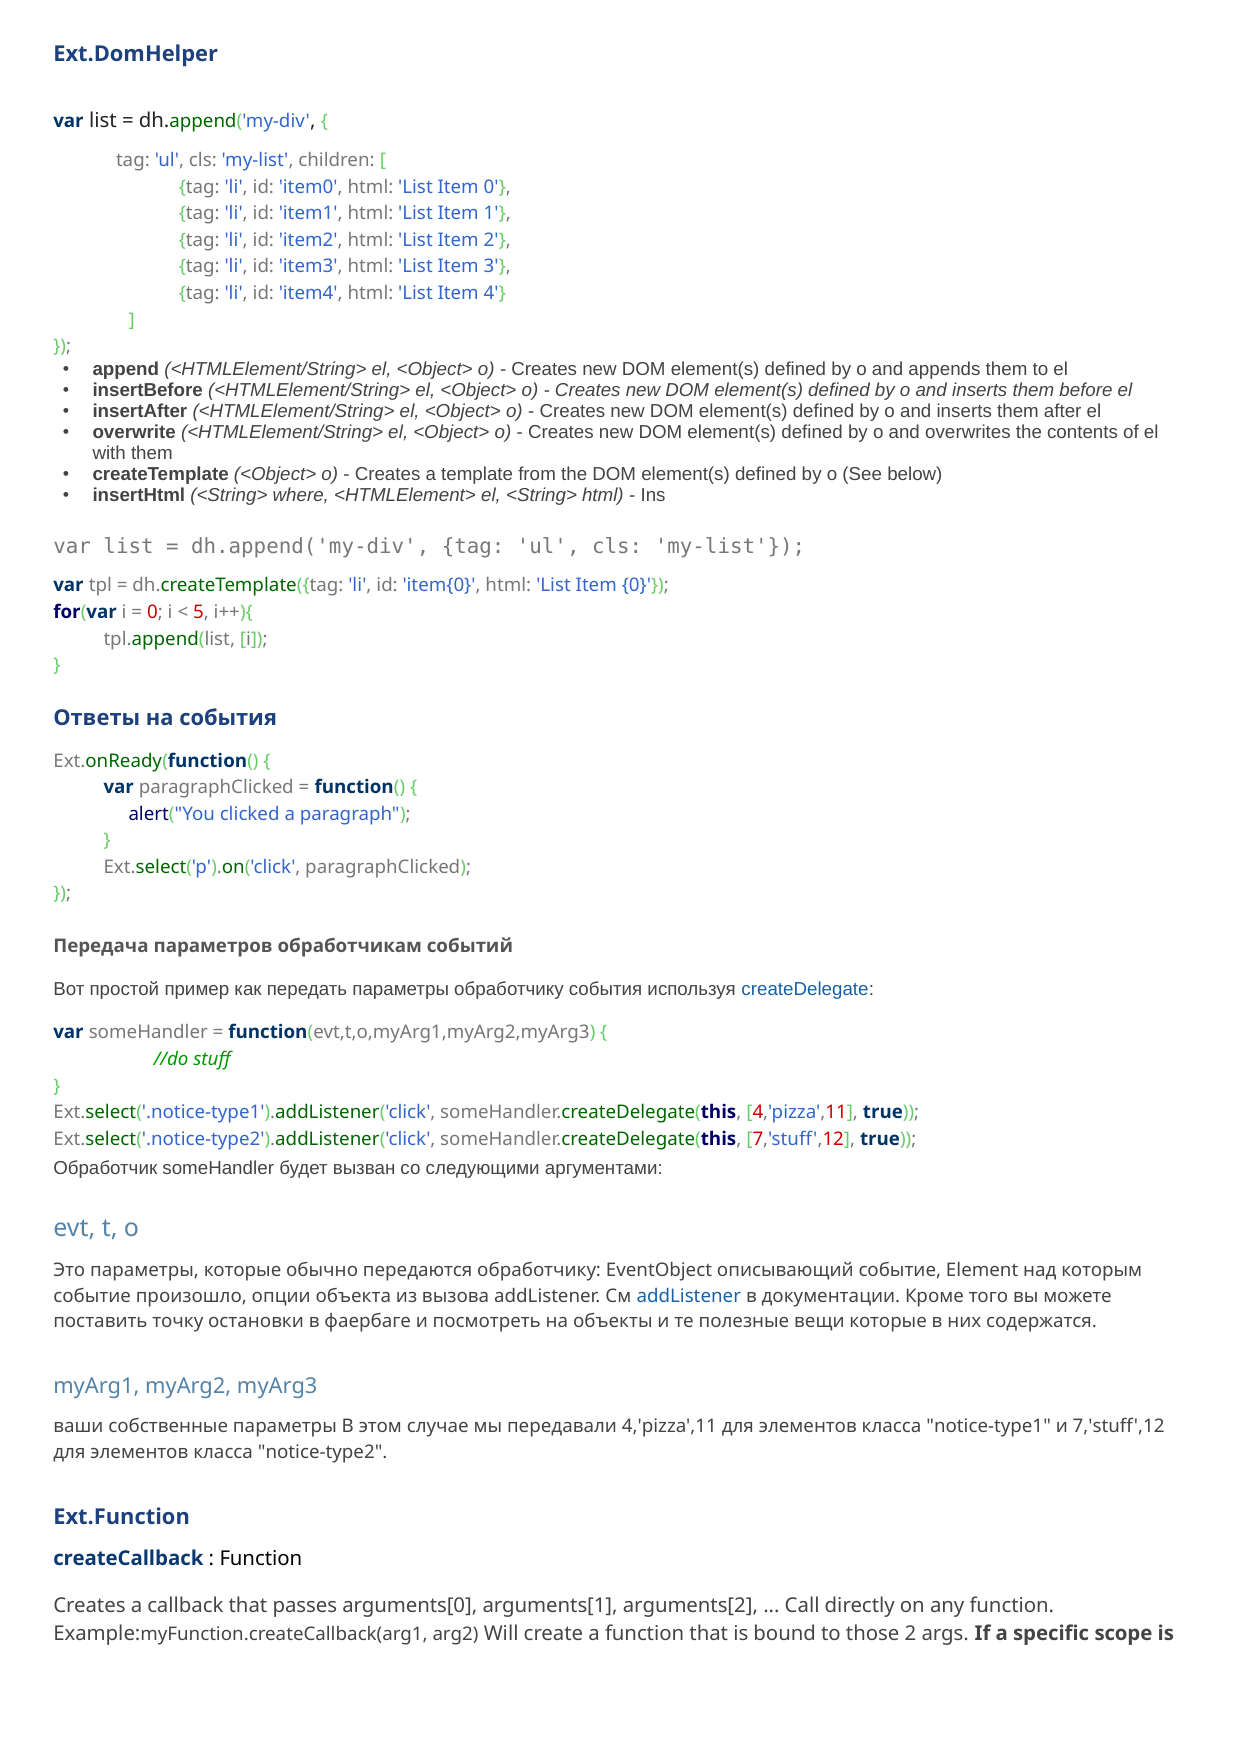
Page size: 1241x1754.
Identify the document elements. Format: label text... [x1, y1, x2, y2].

list insertBefore (<HTMLElement/String> el, <Object> o) - Creates new DOM element(s) defined by o and inserts them before el [77, 379, 1162, 400]
text {tag: 'li', id: 'item0', html: 'List Item 0'}, [53, 172, 1194, 198]
list insertHtml (<String> where, <HTMLElement> el, <String> html) - Ins [77, 484, 1162, 505]
text createCallback : Function [53, 1544, 1194, 1572]
text //do stuff [53, 1044, 1194, 1071]
subtitle myArg1, myArg2, myArg3 [53, 1371, 1194, 1400]
subtitle Ext.DomHelper [53, 37, 1194, 67]
text }); [53, 879, 1194, 905]
text var list = dh.append('my-div', {tag: 'ul', cls: 'my-list'}); [53, 530, 1194, 558]
text } [53, 650, 1194, 677]
text Creates a callback that passes arguments[0], arguments[1], arguments[2], ... Call directly on any function. Example:myFunction.createCallback(arg1, arg2) Will create a function that is bound to those 2 args. If a specific scope is [53, 1591, 1194, 1647]
text {tag: 'li', id: 'item4', html: 'List Item 4'} [53, 278, 1194, 305]
text var tpl = dh.createTemplate({tag: 'li', id: 'item{0}', html: 'List Item {0}'}); [53, 571, 1194, 597]
text {tag: 'li', id: 'item2', html: 'List Item 2'}, [53, 225, 1194, 252]
subtitle Ответы на события [53, 702, 1194, 732]
list createTemplate (<Object> o) - Creates a template from the DOM element(s) defined by o (See below) [77, 463, 1162, 484]
list Это параметры, которые обычно передаются обработчику: EventObject описывающий событие, Element над которым событие произошло, опции объекта из вызова addListener. См addListener в документации. Кроме того вы можете поставить точку остановки в фаербаге и посмотреть на объекты и те полезные вещи которые в них содержатся. [53, 1256, 1194, 1333]
text } [53, 826, 1194, 852]
text Ext.select('.notice-type1').addListener('click', someHandler.createDelegate(this, [4,'pizza',11], true)); [53, 1097, 1194, 1124]
text var paragraphClicked = function() { [53, 772, 1194, 799]
text for(var i = 0; i < 5, i++){ [53, 597, 1194, 624]
text }); [53, 331, 1194, 358]
text Вот простой пример как передать параметры обработчику события используя createDelegate: [53, 971, 1194, 999]
list append (<HTMLElement/String> el, <Object> o) - Creates new DOM element(s) defined by o and appends them to el [77, 358, 1162, 379]
text Ext.onReady(function() { [53, 744, 1194, 772]
text } [53, 1071, 1194, 1097]
text tpl.append(list, [i]); [53, 624, 1194, 650]
list overwrite (<HTMLElement/String> el, <Object> o) - Creates new DOM element(s) defined by o and overwrites the contents of el with them [77, 421, 1162, 463]
list insertAfter (<HTMLElement/String> el, <Object> o) - Creates new DOM element(s) defined by o and inserts them after el [77, 400, 1162, 421]
text var someHandler = function(evt,t,o,myArg1,myArg2,myArg3) { [53, 1018, 1194, 1044]
text Ext.select('.notice-type2').addListener('click', someHandler.createDelegate(this, [7,'stuff',12], true)); [53, 1124, 1194, 1151]
text alert("You clicked a paragraph"); [53, 799, 1194, 826]
text {tag: 'li', id: 'item1', html: 'List Item 1'}, [53, 198, 1194, 225]
list ваши собственные параметры В этом случае мы передавали 4,'pizza',11 для элементов класса "notice-type1" и 7,'stuff',12 для элементов класса "notice-type2". [53, 1413, 1194, 1464]
subtitle Передача параметров обработчикам событий [53, 930, 1194, 958]
subtitle evt, t, o [53, 1210, 1194, 1244]
text tag: 'ul', cls: 'my-list', children: [ [53, 145, 1194, 172]
text var list = dh.append('my-div', { [53, 105, 1194, 133]
text ] [53, 305, 1194, 331]
subtitle Ext.Function [53, 1501, 1194, 1531]
text {tag: 'li', id: 'item3', html: 'List Item 3'}, [53, 252, 1194, 278]
text Ext.select('p').on('click', paragraphClicked); [53, 852, 1194, 879]
text Обработчик someHandler будет вызван со следующими аргументами: [53, 1151, 1194, 1179]
